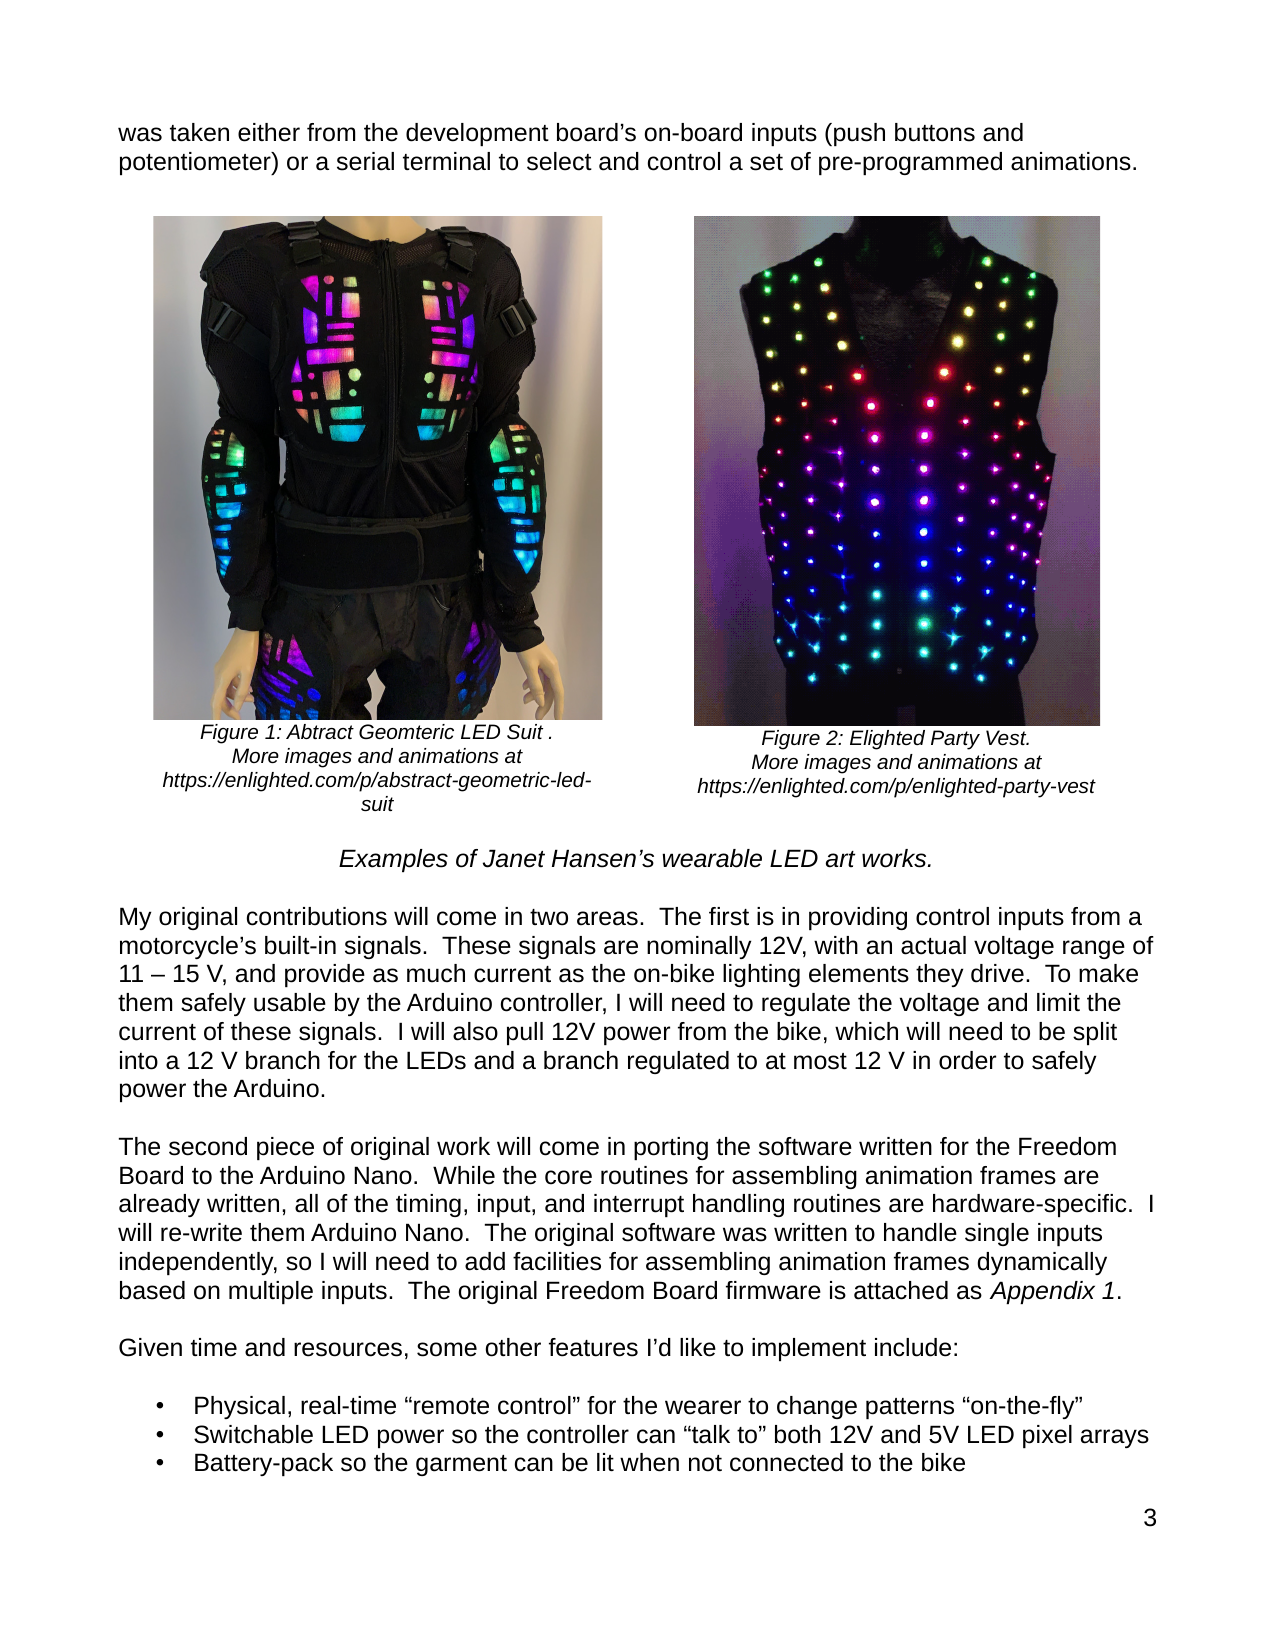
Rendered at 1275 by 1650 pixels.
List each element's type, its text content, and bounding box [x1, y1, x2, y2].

list Switchable LED power so the controller can “talk to” both 12V and 5V LED pixel arrays [156, 1419, 1157, 1448]
text was taken either from the development board’s on-board inputs (push buttons and potentiometer) or a serial terminal to select and control a set of pre-programmed animations. [118, 118, 1157, 176]
text Given time and resources, some other features I’d like to implement include: [118, 1333, 1157, 1362]
table_header [638, 204, 1157, 844]
text The second piece of original work will come in porting the software written for the Freedom Board to the Arduino Nano. While the core routines for assembling animation frames are already written, all of the timing, input, and interrupt handling routines are hardware-specific. I will re-write them Arduino Nano. The original software was written to handle single inputs independently, so I will need to add facilities for assembling animation frames dynamically based on multiple inputs. The original Freedom Board firmware is attached as Appendix 1. [118, 1132, 1157, 1304]
table_header [118, 204, 637, 844]
table_cell Examples of Janet Hansen’s wearable LED art works. [118, 845, 1157, 873]
picture [153, 216, 603, 720]
picture [694, 216, 1101, 726]
text My original contributions will come in two areas. The first is in providing control inputs from a motorcycle’s built-in signals. These signals are nominally 12V, with an actual voltage range of 11 – 15 V, and provide as much current as the on-bike lighting elements they drive. To make them safely usable by the Arduino controller, I will need to regulate the voltage and limit the current of these signals. I will also pull 12V power from the bike, which will need to be split into a 12 V branch for the LEDs and a branch regulated to at most 12 V in order to safely power the Arduino. [118, 902, 1157, 1103]
list Physical, real-time “remote control” for the wearer to change patterns “on-the-fly” [156, 1391, 1157, 1419]
list Battery-pack so the garment can be lit when not connected to the bike [156, 1448, 1157, 1477]
